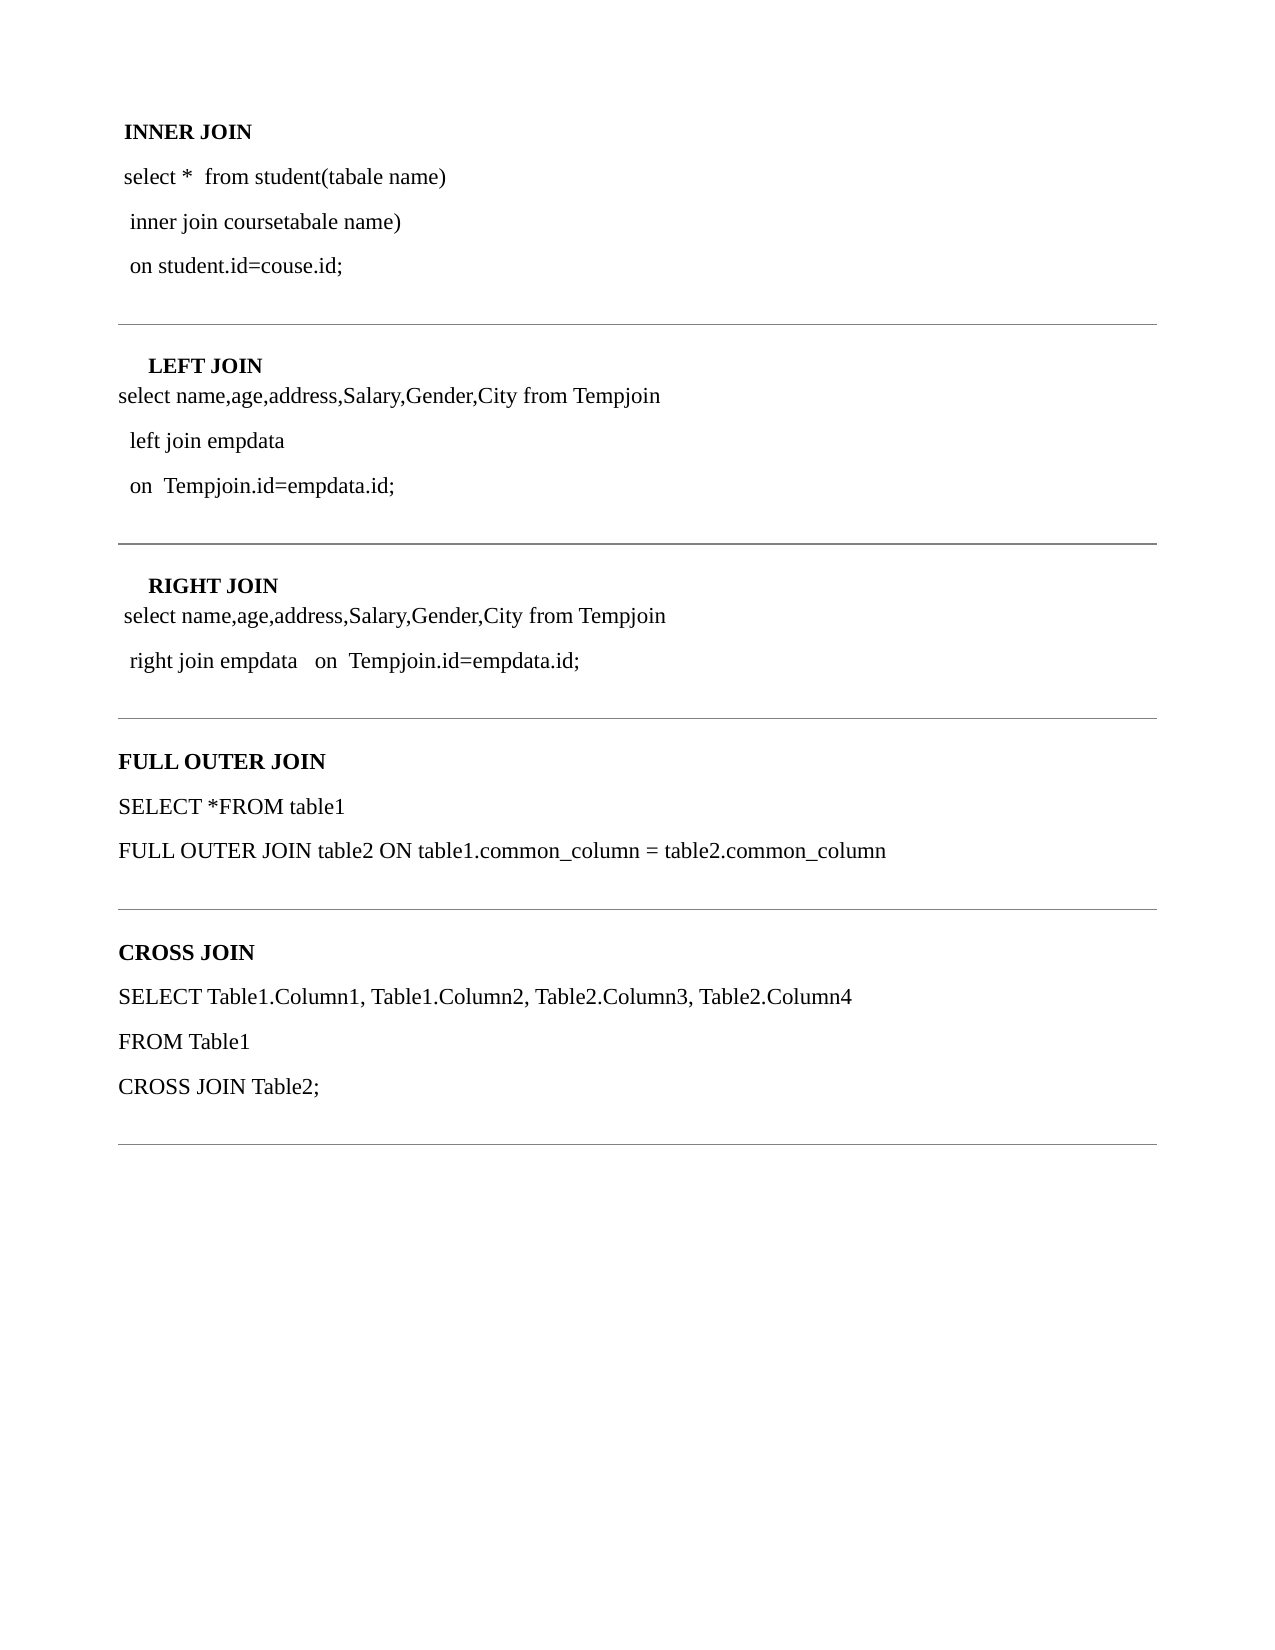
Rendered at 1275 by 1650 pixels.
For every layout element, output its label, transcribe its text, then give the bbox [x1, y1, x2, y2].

text SELECT *FROM table1 [118, 793, 1157, 819]
text on Tempjoin.id=empdata.id; [118, 472, 1157, 498]
text left join empdata [118, 427, 1157, 454]
text right join empdata on Tempjoin.id=empdata.id; [118, 647, 1157, 673]
text FROM Table1 [118, 1028, 1157, 1054]
text inner join coursetabale name) [118, 208, 1157, 234]
text SELECT Table1.Column1, Table1.Column2, Table2.Column3, Table2.Column4 [118, 983, 1157, 1010]
text CROSS JOIN [118, 938, 1157, 965]
text select name,age,address,Salary,Gender,City from Tempjoin [118, 602, 1157, 628]
text CROSS JOIN Table2; [118, 1073, 1157, 1099]
text FULL OUTER JOIN table2 ON table1.common_column = table2.common_column [118, 837, 1157, 864]
list RIGHT JOIN [148, 573, 1157, 598]
text on student.id=couse.id; [118, 252, 1157, 279]
list LEFT JOIN [148, 353, 1157, 379]
text select name,age,address,Salary,Gender,City from Tempjoin [118, 382, 1157, 409]
text FULL OUTER JOIN [118, 748, 1157, 774]
text select * from student(tabale name) [118, 163, 1157, 189]
text INNER JOIN [118, 118, 1157, 144]
